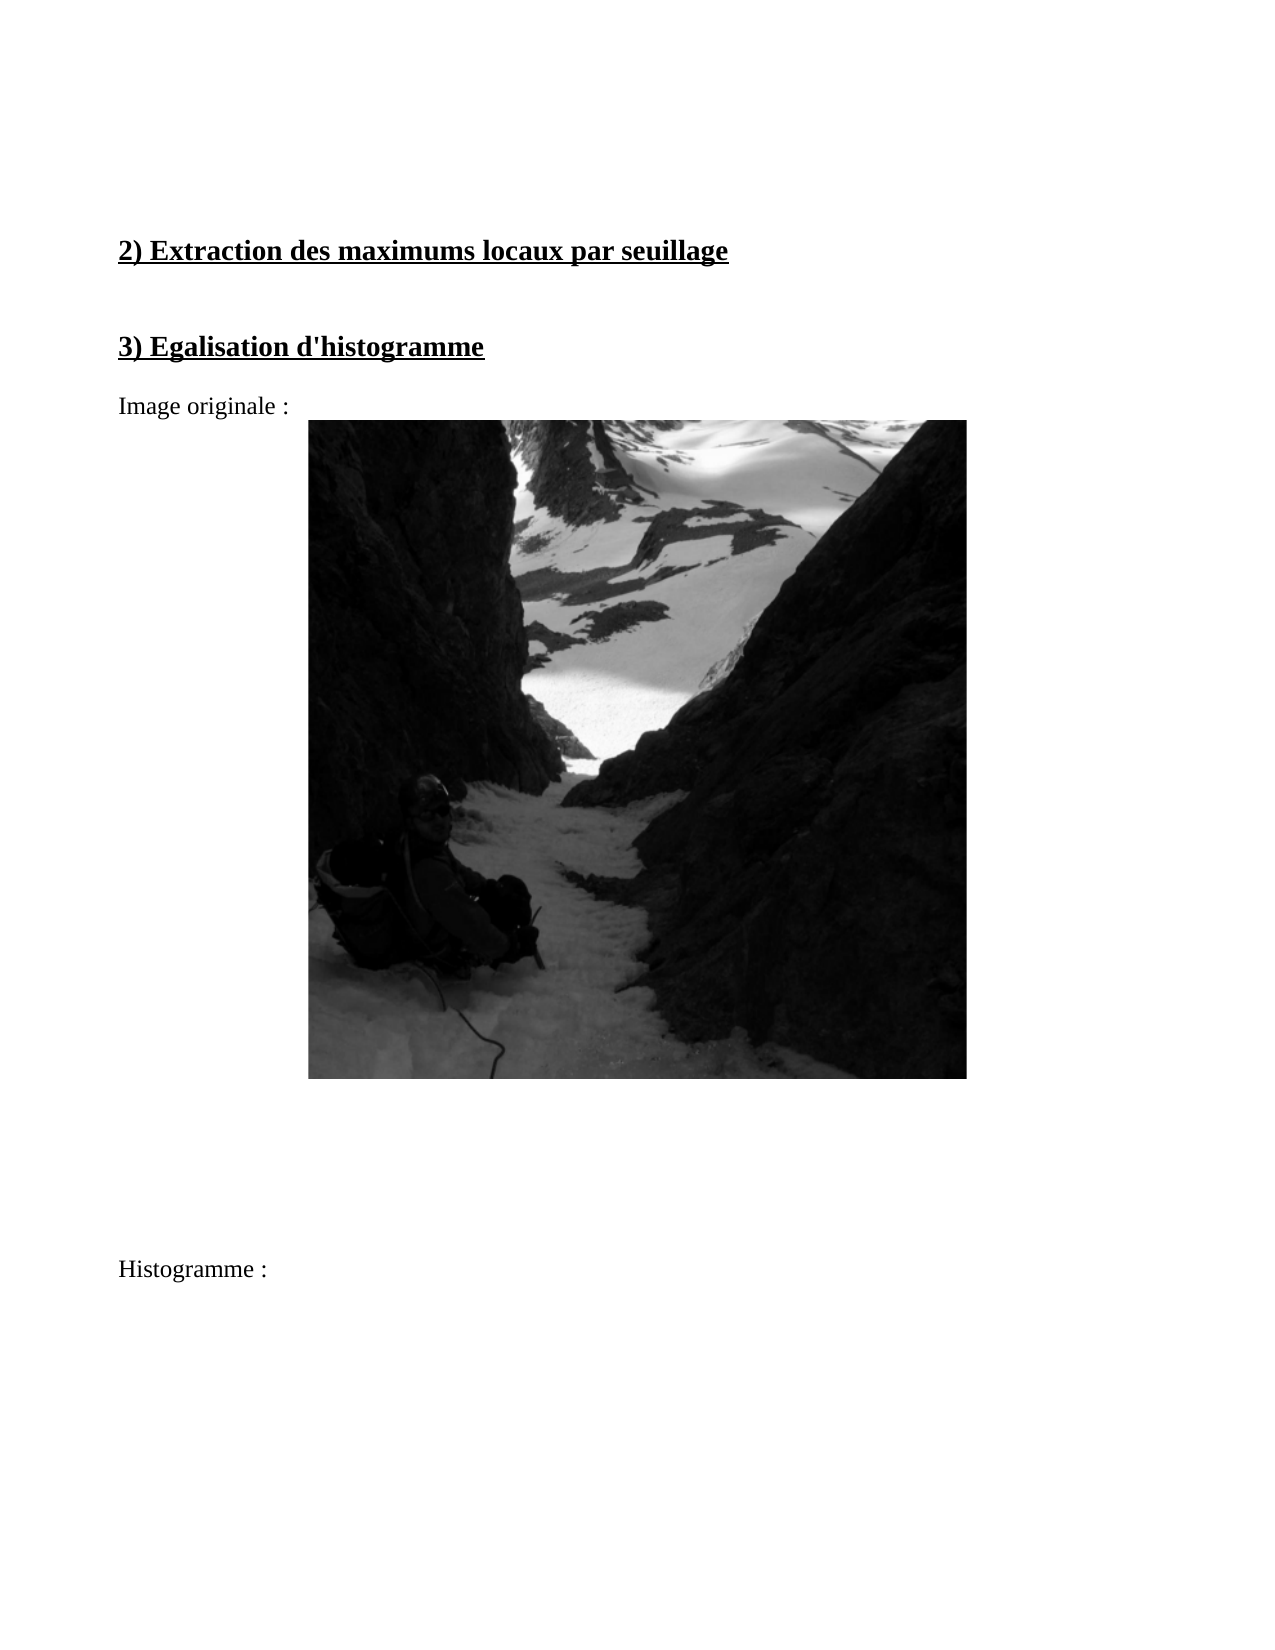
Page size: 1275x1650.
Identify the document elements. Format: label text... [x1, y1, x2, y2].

text Image originale : [118, 391, 1157, 420]
text 2) Extraction des maximums locaux par seuillage [118, 233, 1157, 267]
picture [308, 420, 967, 1079]
text 3) Egalisation d'histogramme [118, 329, 1157, 362]
text Histogramme : [118, 1254, 1157, 1282]
